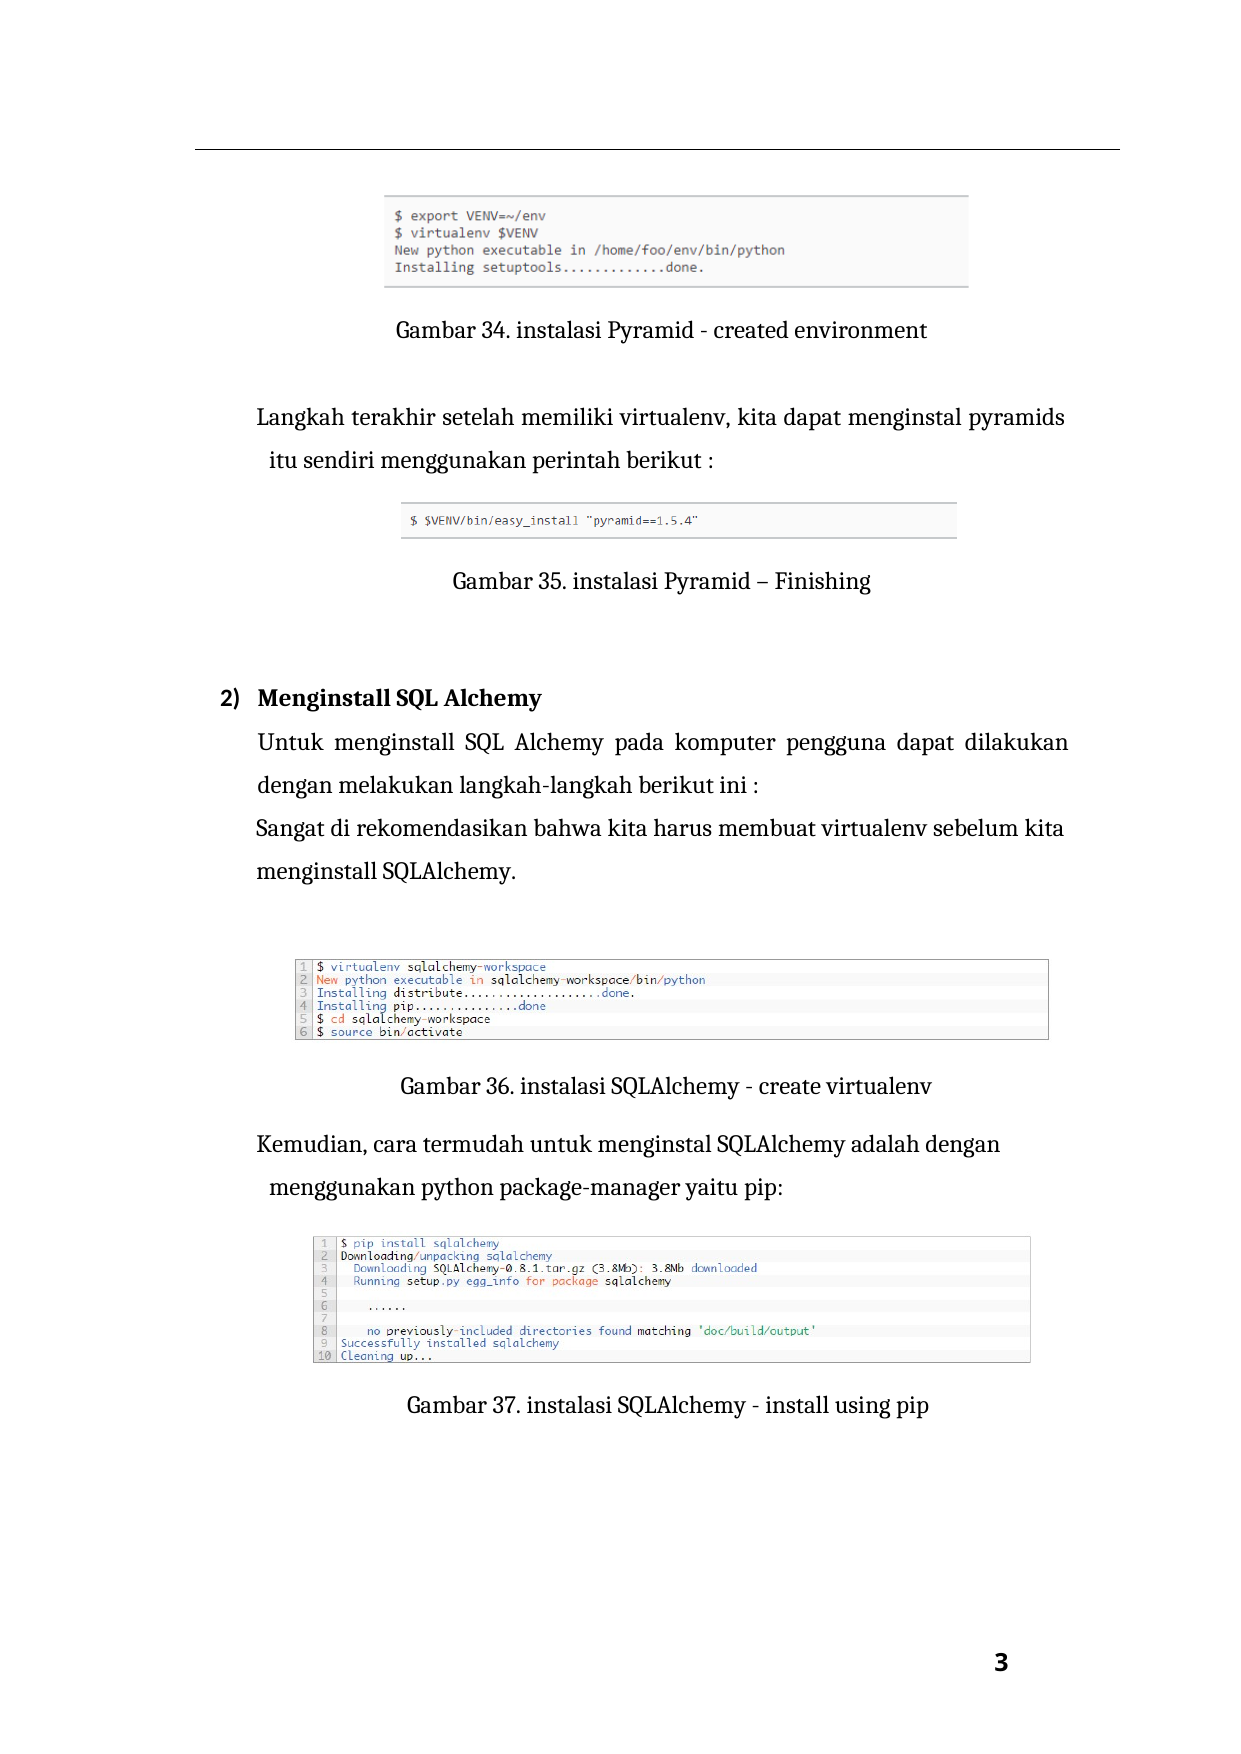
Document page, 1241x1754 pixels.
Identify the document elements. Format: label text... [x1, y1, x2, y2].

text Gambar 37. instalasi SQLAlchemy - install using pip [407, 1391, 1075, 1419]
picture [377, 180, 969, 300]
text Gambar 36. instalasi SQLAlchemy - create virtualenv [400, 1072, 1075, 1101]
picture [387, 490, 957, 551]
text Untuk menginstall SQL Alchemy pada komputer pengguna dapat dilakukan dengan melakukan langkah-langkah berikut ini : [257, 728, 1070, 800]
picture [299, 1217, 1047, 1375]
list Menginstall SQL Alchemy [220, 682, 1120, 713]
list Kemudian, cara termudah untuk menginstal SQLAlchemy adalah dengan menggunakan python package-manager yaitu pip: [256, 1130, 1097, 1202]
list Sangat di rekomendasikan bahwa kita harus membuat virtualenv sebelum kita menginstall SQLAlchemy. [256, 814, 1066, 886]
text Gambar 34. instalasi Pyramid - created environment [302, 316, 1021, 344]
picture [283, 945, 1060, 1054]
text Gambar 35. instalasi Pyramid – Finishing [302, 567, 1022, 596]
list Langkah terakhir setelah memiliki virtualenv, kita dapat menginstal pyramids itu sendiri menggunakan perintah berikut : [256, 403, 1066, 475]
